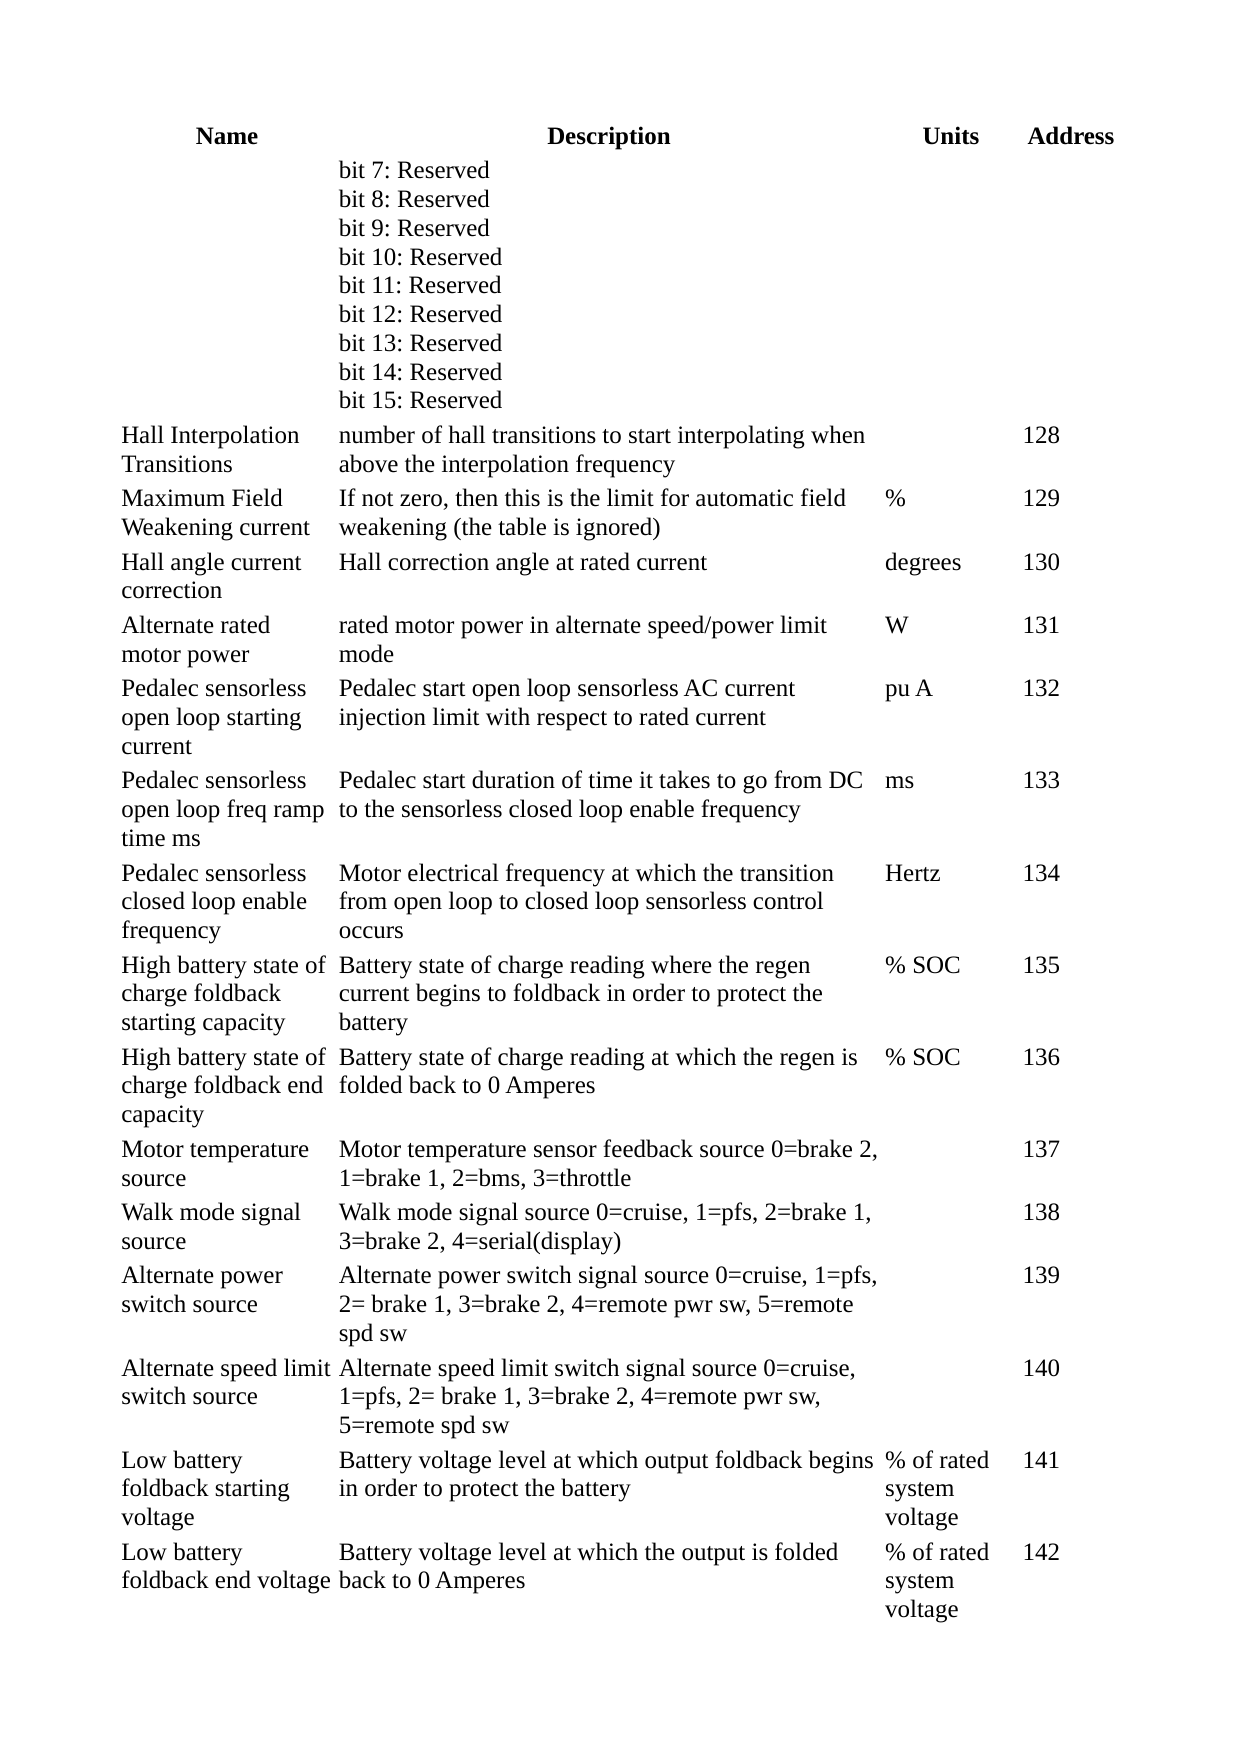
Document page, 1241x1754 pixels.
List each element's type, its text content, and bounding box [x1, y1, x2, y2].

table_header Address [1020, 118, 1122, 153]
table_cell 141 [1020, 1442, 1122, 1534]
table_cell number of hall transitions to start interpolating when above the interpolation frequency [336, 417, 882, 481]
table_cell [882, 1350, 1019, 1442]
table_cell % [882, 481, 1019, 544]
table_cell Alternate rated motor power [118, 607, 336, 671]
table_cell 128 [1020, 417, 1122, 481]
table_cell Alternate power switch signal source 0=cruise, 1=pfs, 2= brake 1, 3=brake 2, 4=remote pwr sw, 5=remote spd sw [336, 1258, 882, 1350]
table_cell Pedalec sensorless open loop freq ramp time ms [118, 763, 336, 855]
table_cell Battery state of charge reading where the regen current begins to foldback in order to protect the battery [336, 947, 882, 1039]
table_cell Walk mode signal source [118, 1194, 336, 1258]
table_cell Pedalec start open loop sensorless AC current injection limit with respect to rated current [336, 671, 882, 763]
table_cell Hertz [882, 855, 1019, 947]
table_cell % SOC [882, 947, 1019, 1039]
table_cell % of rated system voltage [882, 1534, 1019, 1626]
table_cell Alternate speed limit switch source [118, 1350, 336, 1442]
table_cell Pedalec sensorless closed loop enable frequency [118, 855, 336, 947]
table_header Units [882, 118, 1019, 153]
table_cell Walk mode signal source 0=cruise, 1=pfs, 2=brake 1, 3=brake 2, 4=serial(display) [336, 1194, 882, 1258]
table_cell Hall Interpolation Transitions [118, 417, 336, 481]
table_cell Hall angle current correction [118, 544, 336, 607]
table_cell 130 [1020, 544, 1122, 607]
table_cell 129 [1020, 481, 1122, 544]
table_header Name [118, 118, 336, 153]
table_cell Pedalec start duration of time it takes to go from DC to the sensorless closed loop enable frequency [336, 763, 882, 855]
table_cell High battery state of charge foldback starting capacity [118, 947, 336, 1039]
table_cell Motor temperature source [118, 1131, 336, 1194]
table_cell [882, 1258, 1019, 1350]
table_header Description [336, 118, 882, 153]
table_cell 142 [1020, 1534, 1122, 1626]
table_cell 137 [1020, 1131, 1122, 1194]
table_cell 138 [1020, 1194, 1122, 1258]
table_cell Low battery foldback end voltage [118, 1534, 336, 1626]
table_cell 133 [1020, 763, 1122, 855]
table_cell Alternate power switch source [118, 1258, 336, 1350]
table_cell Battery voltage level at which the output is folded back to 0 Amperes [336, 1534, 882, 1626]
table_cell If not zero, then this is the limit for automatic field weakening (the table is ignored) [336, 481, 882, 544]
table_cell pu A [882, 671, 1019, 763]
table_cell % of rated system voltage [882, 1442, 1019, 1534]
table_cell [882, 1194, 1019, 1258]
table_cell High battery state of charge foldback end capacity [118, 1039, 336, 1131]
table_cell ms [882, 763, 1019, 855]
table_cell % SOC [882, 1039, 1019, 1131]
table_cell 139 [1020, 1258, 1122, 1350]
table_cell 132 [1020, 671, 1122, 763]
table_cell 135 [1020, 947, 1122, 1039]
table_cell [1020, 153, 1122, 417]
table_cell Battery voltage level at which output foldback begins in order to protect the battery [336, 1442, 882, 1534]
table_cell 140 [1020, 1350, 1122, 1442]
table_cell Motor temperature sensor feedback source 0=brake 2, 1=brake 1, 2=bms, 3=throttle [336, 1131, 882, 1194]
table_cell [882, 153, 1019, 417]
table_cell W [882, 607, 1019, 671]
table_cell Alternate speed limit switch signal source 0=cruise, 1=pfs, 2= brake 1, 3=brake 2, 4=remote pwr sw, 5=remote spd sw [336, 1350, 882, 1442]
table_cell Battery state of charge reading at which the regen is folded back to 0 Amperes [336, 1039, 882, 1131]
table_cell Pedalec sensorless open loop starting current [118, 671, 336, 763]
table_cell degrees [882, 544, 1019, 607]
table_cell [882, 1131, 1019, 1194]
table_cell [118, 153, 336, 417]
table_cell Motor electrical frequency at which the transition from open loop to closed loop sensorless control occurs [336, 855, 882, 947]
table_cell Low battery foldback starting voltage [118, 1442, 336, 1534]
table_cell 131 [1020, 607, 1122, 671]
table_cell [882, 417, 1019, 481]
table_cell Maximum Field Weakening current [118, 481, 336, 544]
table_cell bit 7: Reserved bit 8: Reserved bit 9: Reserved bit 10: Reserved bit 11: Reserved bit 12: Reserved bit 13: Reserved bit 14: Reserved bit 15: Reserved [336, 153, 882, 417]
table_cell rated motor power in alternate speed/power limit mode [336, 607, 882, 671]
table_cell Hall correction angle at rated current [336, 544, 882, 607]
table_cell 136 [1020, 1039, 1122, 1131]
table_cell 134 [1020, 855, 1122, 947]
